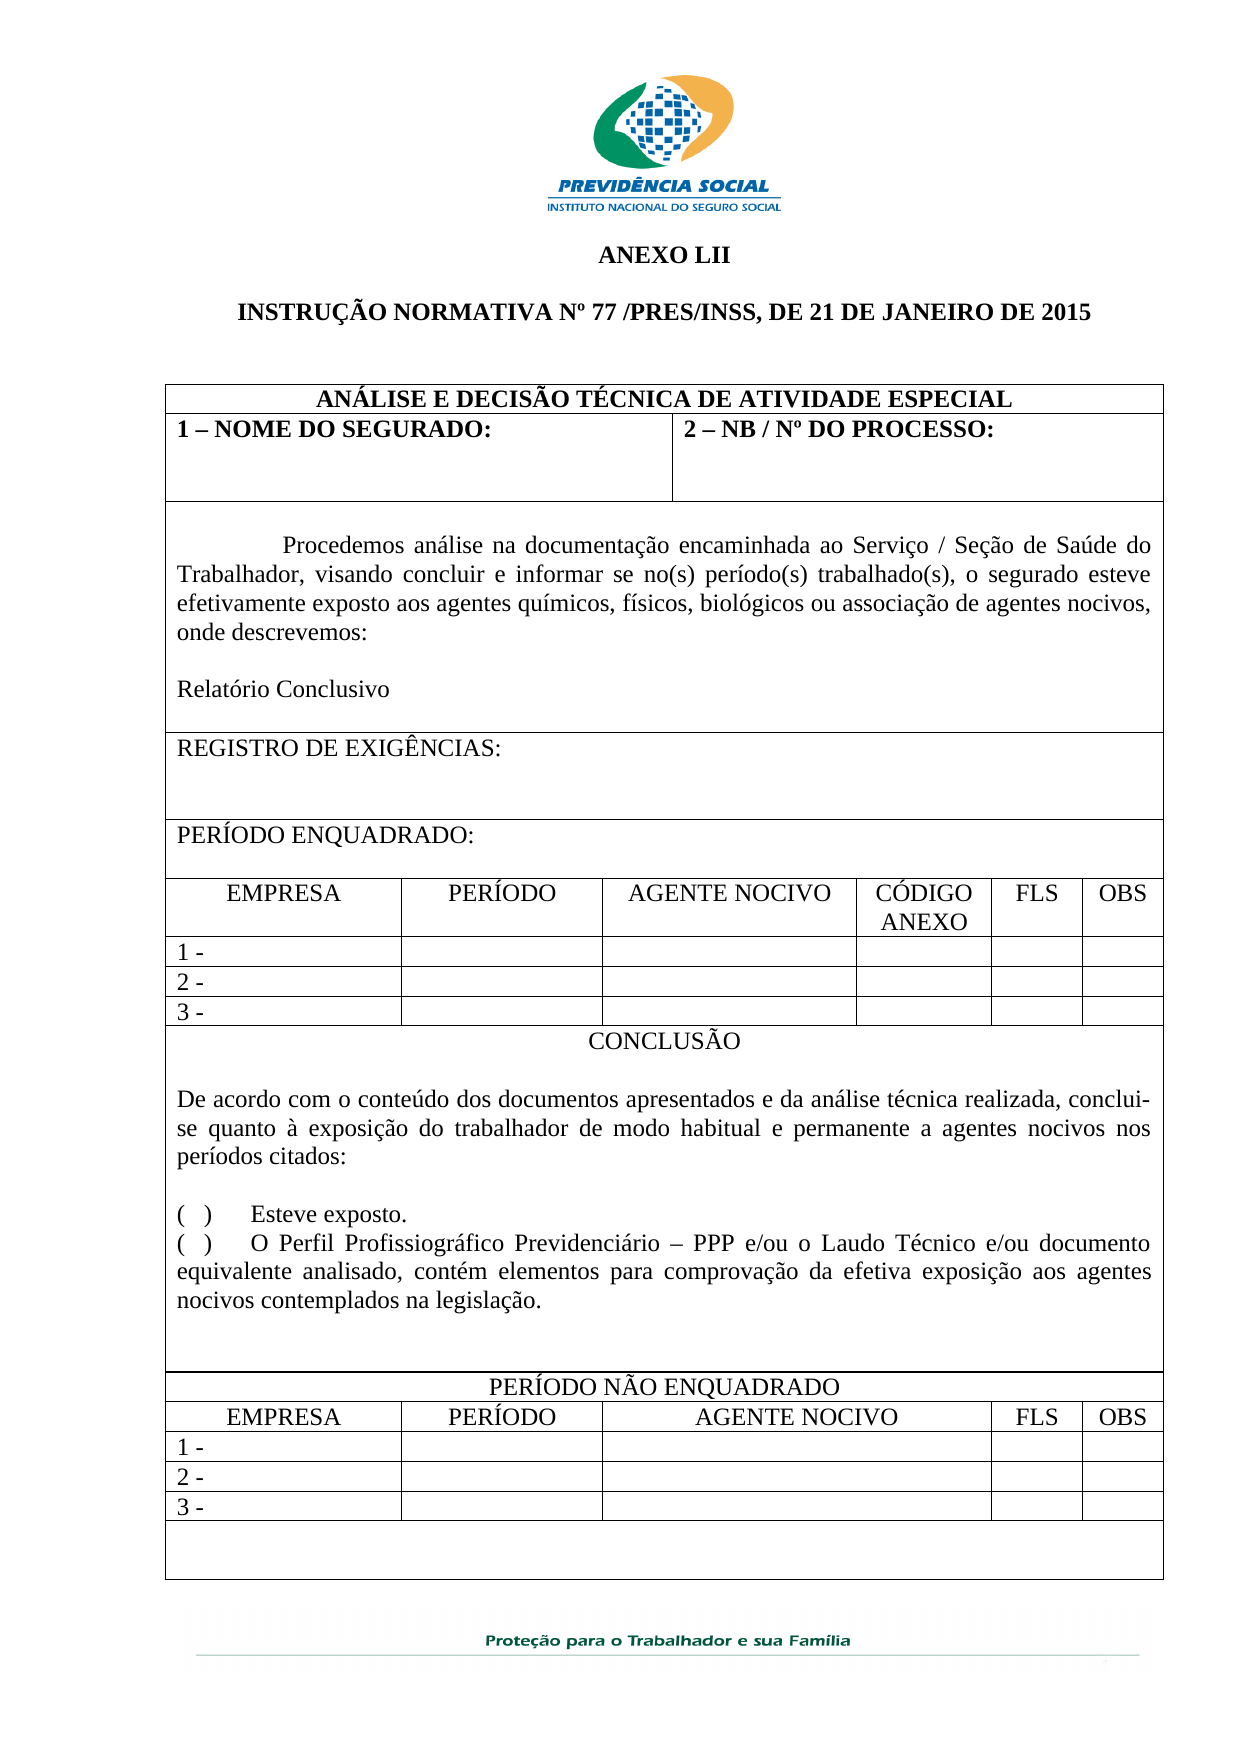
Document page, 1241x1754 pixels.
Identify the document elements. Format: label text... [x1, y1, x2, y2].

table_cell [402, 1462, 602, 1491]
table_cell [1083, 1432, 1163, 1461]
table_cell CÓDIGO ANEXO [857, 879, 991, 936]
table_cell AGENTE NOCIVO [603, 879, 856, 936]
table_cell [402, 937, 602, 966]
table_cell EMPRESA [166, 879, 401, 936]
table_cell [1083, 997, 1163, 1025]
table_cell FLS [992, 1402, 1082, 1431]
table_cell 2 - [166, 1462, 401, 1491]
table_cell OBS [1083, 1402, 1163, 1431]
table_cell 1 – NOME DO SEGURADO: [166, 414, 672, 501]
table_cell [603, 1492, 991, 1520]
table_cell [603, 997, 856, 1025]
table_cell 3 - [166, 997, 401, 1025]
table_cell OBS [1083, 879, 1163, 936]
table_cell [1083, 1492, 1163, 1520]
table_cell [992, 1492, 1082, 1520]
table_header ANÁLISE E DECISÃO TÉCNICA DE ATIVIDADE ESPECIAL [166, 385, 1163, 413]
table_cell [992, 1462, 1082, 1491]
text INSTRUÇÃO NORMATIVA Nº 77 /PRES/INSS, DE 21 DE JANEIRO DE 2015 [177, 297, 1152, 326]
picture [547, 75, 781, 211]
table_cell PERÍODO ENQUADRADO: [166, 820, 1163, 877]
table_cell 3 - [166, 1492, 401, 1520]
table_cell CONCLUSÃO De acordo com o conteúdo dos documentos apresentados e da análise técnica realizada, conclui-se quanto à exposição do trabalhador de modo habitual e permanente a agentes nocivos nos períodos citados: ( ) Esteve exposto. ( ) O Perfil Profissiográfico Previdenciário – PPP e/ou o Laudo Técnico e/ou documento equivalente analisado, contém elementos para comprovação da efetiva exposição aos agentes nocivos contemplados na legislação. [166, 1026, 1163, 1371]
table_cell [402, 1492, 602, 1520]
table_cell 2 – NB / Nº DO PROCESSO: [673, 414, 1163, 501]
table_cell [1083, 937, 1163, 966]
table_cell PERÍODO NÃO ENQUADRADO [166, 1373, 1163, 1401]
table_cell REGISTRO DE EXIGÊNCIAS: [166, 733, 1163, 819]
table_cell Procedemos análise na documentação encaminhada ao Serviço / Seção de Saúde do Trabalhador, visando concluir e informar se no(s) período(s) trabalhado(s), o segurado esteve efetivamente exposto aos agentes químicos, físicos, biológicos ou associação de agentes nocivos, onde descrevemos: Relatório Conclusivo [166, 502, 1163, 732]
table_cell [992, 1432, 1082, 1461]
table_cell PERÍODO [402, 1402, 602, 1431]
text ANEXO LII [177, 240, 1152, 268]
table_cell [166, 1521, 1163, 1579]
table_cell [1083, 1462, 1163, 1491]
table_cell [857, 997, 991, 1025]
table_cell [603, 937, 856, 966]
table_cell 2 - [166, 967, 401, 996]
table_cell [603, 1432, 991, 1461]
table_cell EMPRESA [166, 1402, 401, 1431]
table_cell [1083, 967, 1163, 996]
table_cell [857, 967, 991, 996]
picture [177, 1605, 1152, 1679]
table_cell [402, 1432, 602, 1461]
table_cell PERÍODO [402, 879, 602, 936]
table_cell AGENTE NOCIVO [603, 1402, 991, 1431]
table_cell FLS [992, 879, 1082, 936]
table_cell [402, 967, 602, 996]
table_cell [603, 967, 856, 996]
table_cell [992, 997, 1082, 1025]
table_cell [857, 937, 991, 966]
table_cell [992, 967, 1082, 996]
table_cell 1 - [166, 937, 401, 966]
table_cell [603, 1462, 991, 1491]
table_cell [402, 997, 602, 1025]
table_cell 1 - [166, 1432, 401, 1461]
table_cell [992, 937, 1082, 966]
